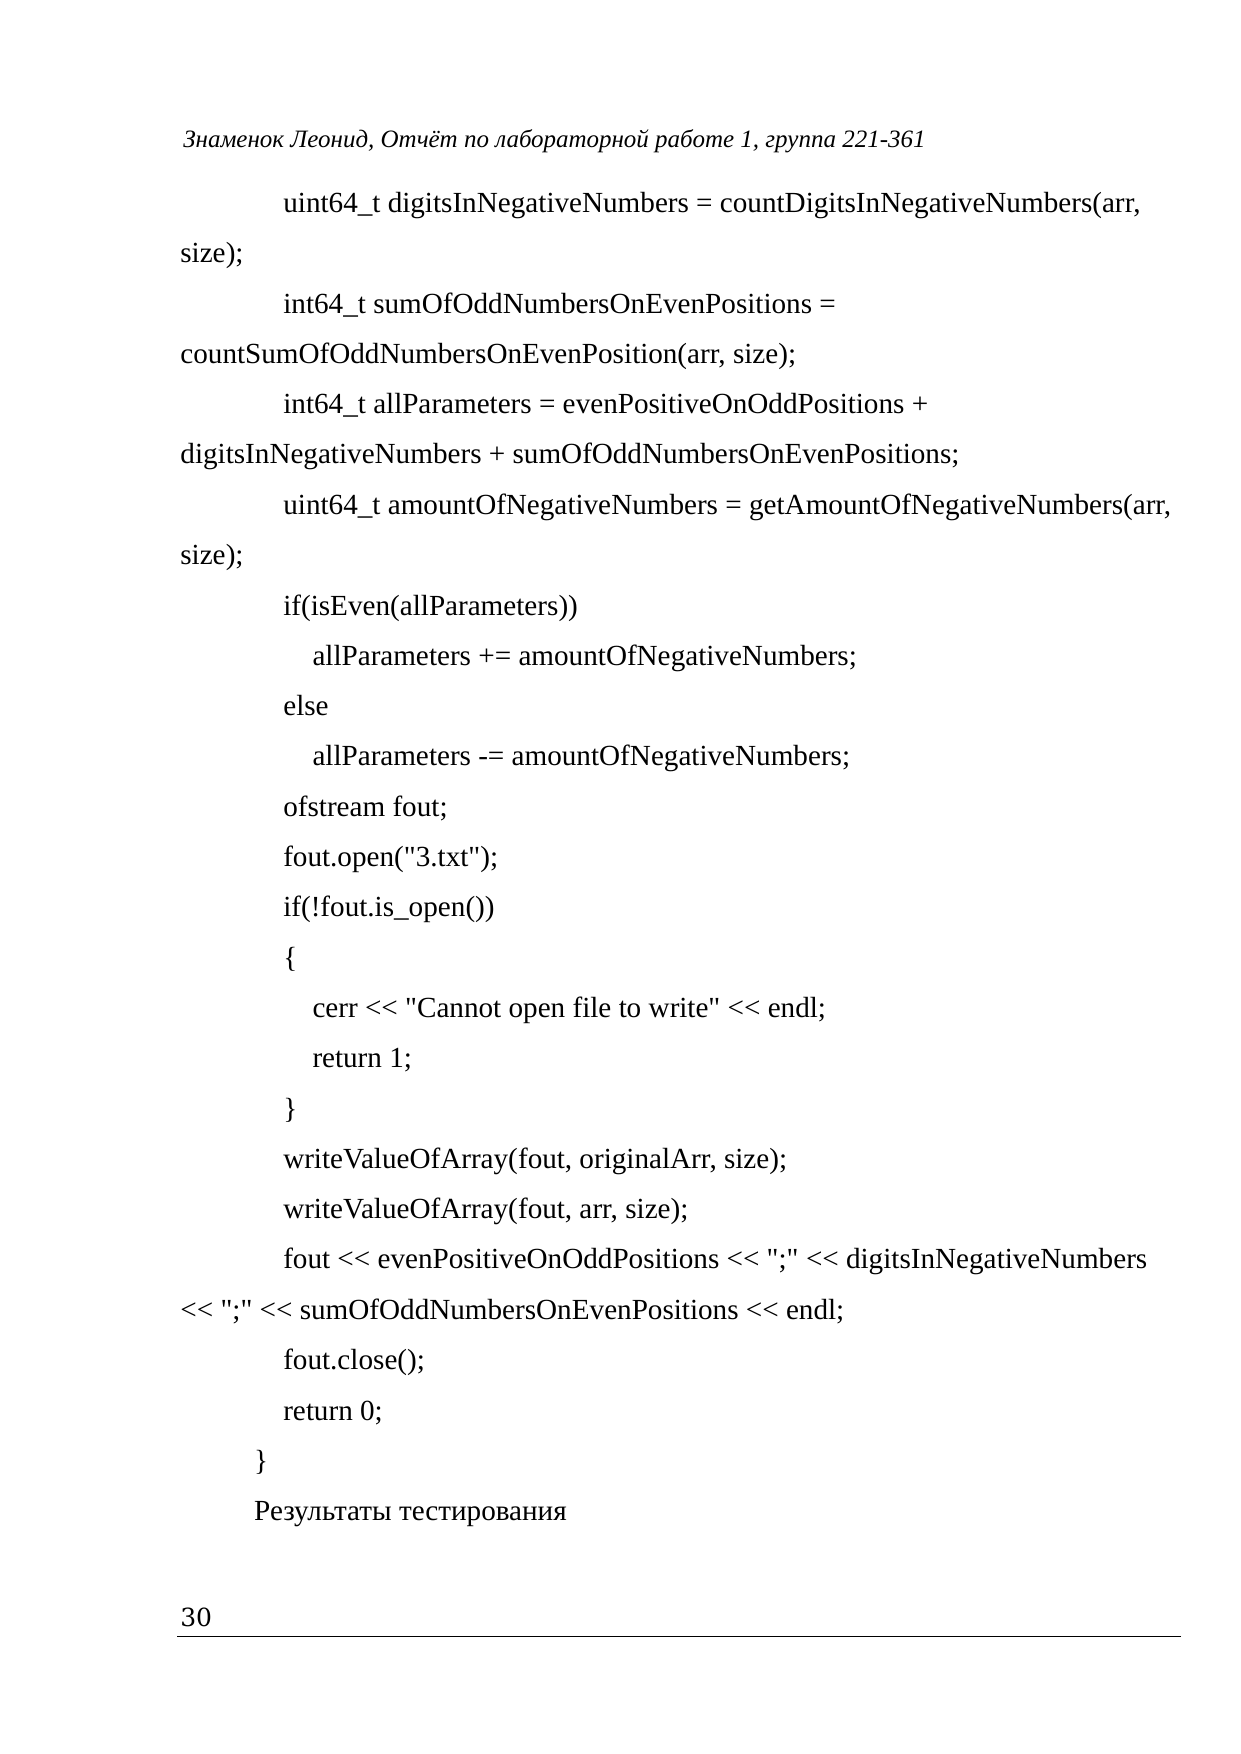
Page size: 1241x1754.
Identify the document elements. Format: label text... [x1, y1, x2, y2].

text fout.close(); [180, 1342, 1178, 1376]
text cerr << "Cannot open file to write" << endl; [180, 990, 1178, 1024]
text writeValueOfArray(fout, arr, size); [180, 1191, 1178, 1225]
text if(!fout.is_open()) [180, 889, 1178, 923]
text return 1; [180, 1040, 1178, 1074]
text uint64_t amountOfNegativeNumbers = getAmountOfNegativeNumbers(arr, size); [180, 487, 1178, 571]
text allParameters -= amountOfNegativeNumbers; [180, 738, 1178, 772]
text { [180, 940, 1178, 973]
text Результаты тестирования [180, 1493, 1178, 1527]
text } [180, 1091, 1178, 1124]
text ofstream fout; [180, 789, 1178, 822]
text writeValueOfArray(fout, originalArr, size); [180, 1141, 1178, 1174]
text else [180, 688, 1178, 722]
text int64_t allParameters = evenPositiveOnOddPositions + digitsInNegativeNumbers + sumOfOddNumbersOnEvenPositions; [180, 386, 1178, 470]
text fout << evenPositiveOnOddPositions << ";" << digitsInNegativeNumbers << ";" << sumOfOddNumbersOnEvenPositions << endl; [180, 1242, 1178, 1326]
text fout.open("3.txt"); [180, 839, 1178, 873]
text uint64_t digitsInNegativeNumbers = countDigitsInNegativeNumbers(arr, size); [180, 185, 1178, 269]
text int64_t sumOfOddNumbersOnEvenPositions = countSumOfOddNumbersOnEvenPosition(arr, size); [180, 286, 1178, 369]
text return 0; [180, 1393, 1178, 1426]
text } [180, 1443, 1178, 1476]
text if(isEven(allParameters)) [180, 588, 1178, 621]
text allParameters += amountOfNegativeNumbers; [180, 638, 1178, 671]
